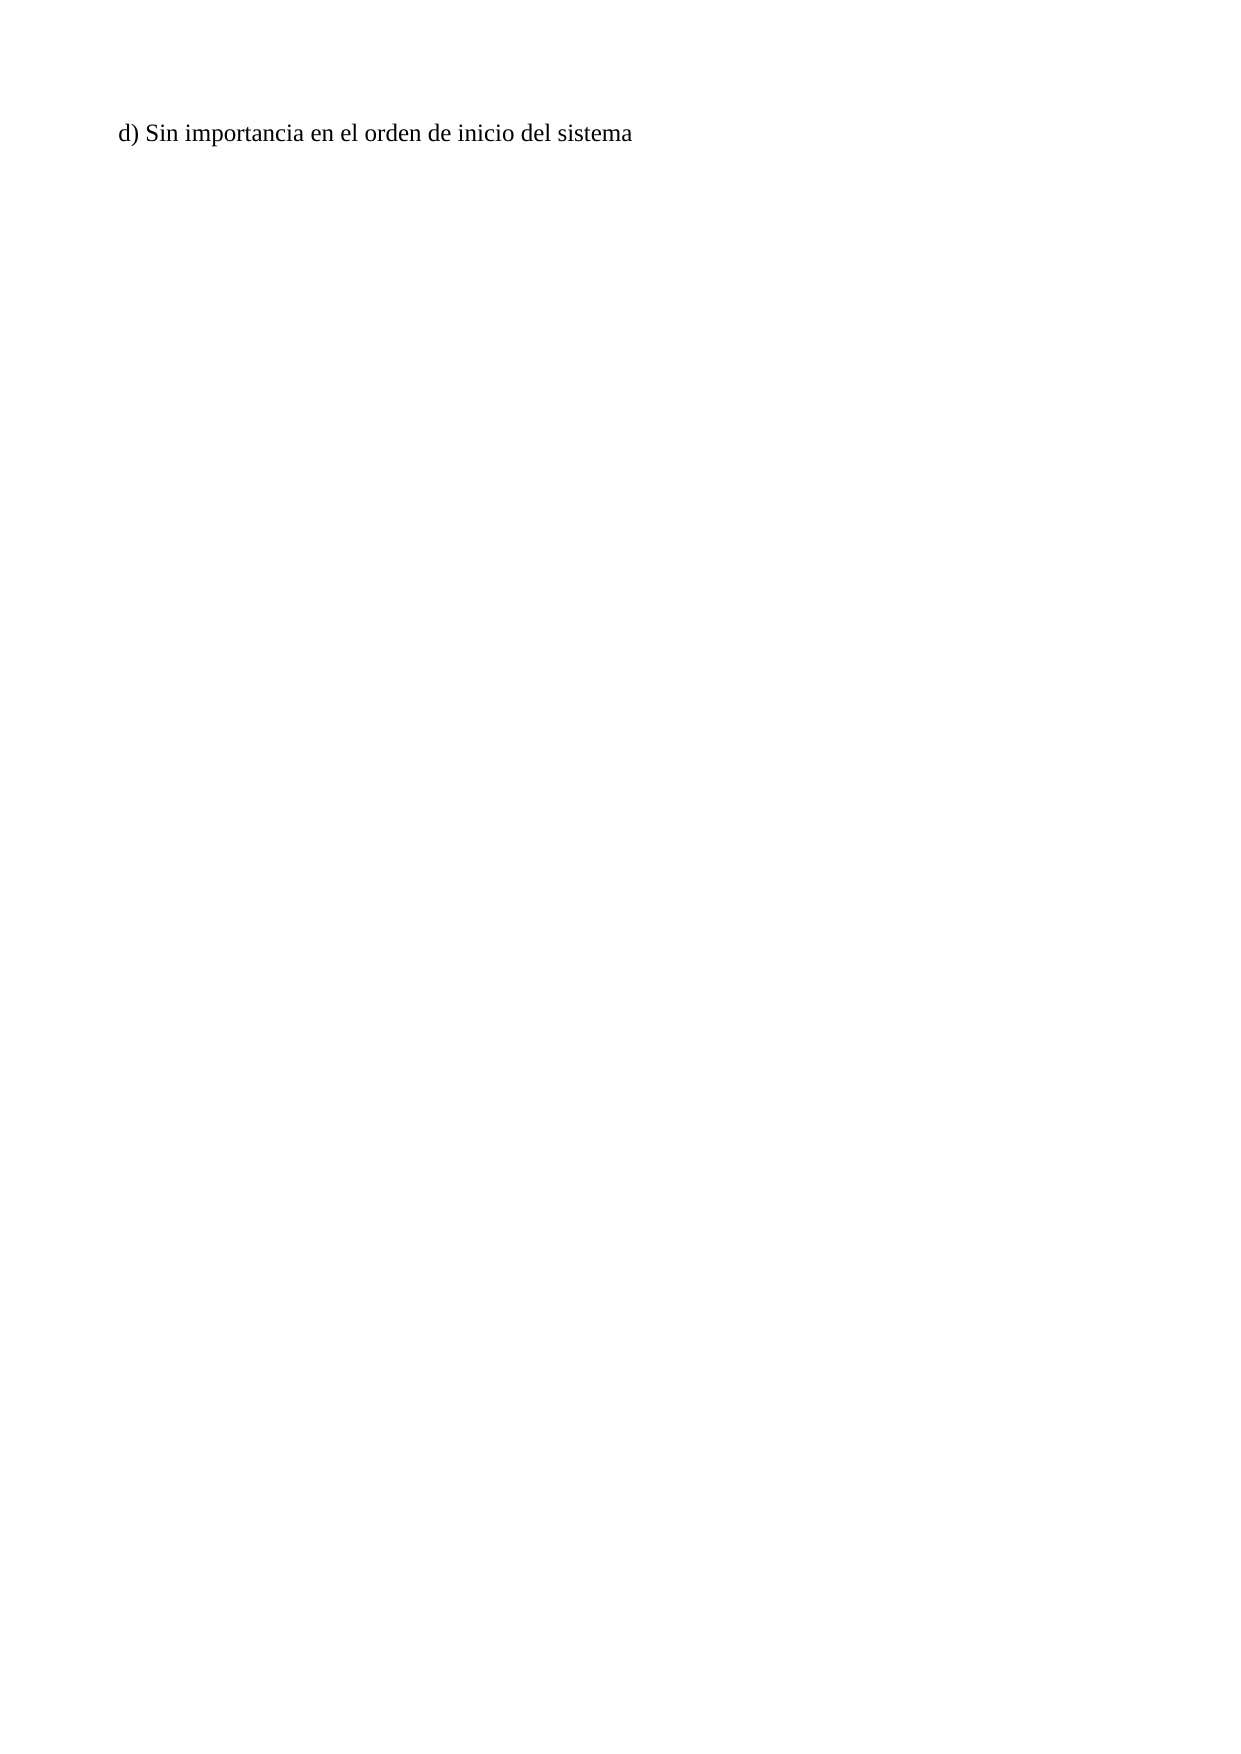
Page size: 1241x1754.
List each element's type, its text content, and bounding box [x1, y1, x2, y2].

text d) Sin importancia en el orden de inicio del sistema [118, 118, 1122, 147]
